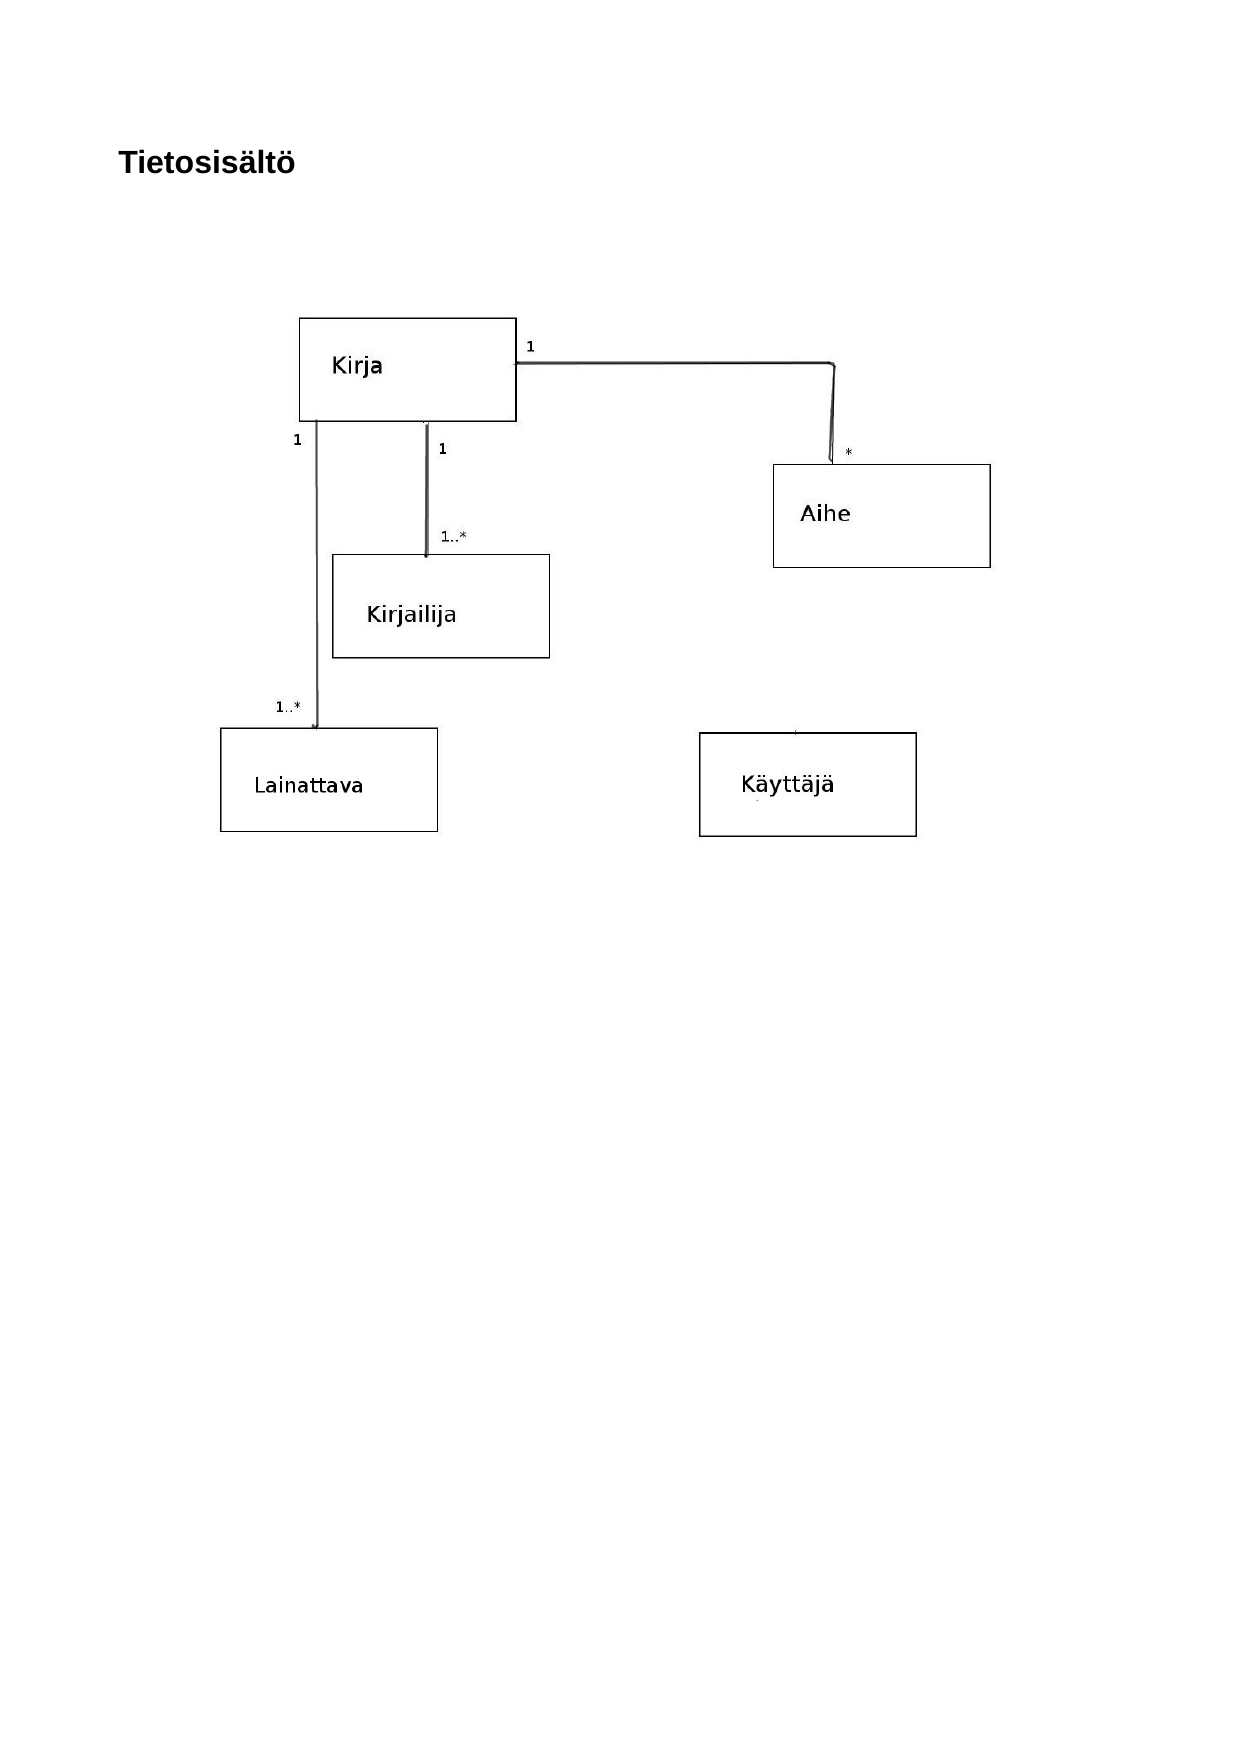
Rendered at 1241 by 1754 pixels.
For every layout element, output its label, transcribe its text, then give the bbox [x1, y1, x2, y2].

picture [118, 192, 1123, 1030]
subtitle Tietosisältö [118, 143, 1122, 180]
